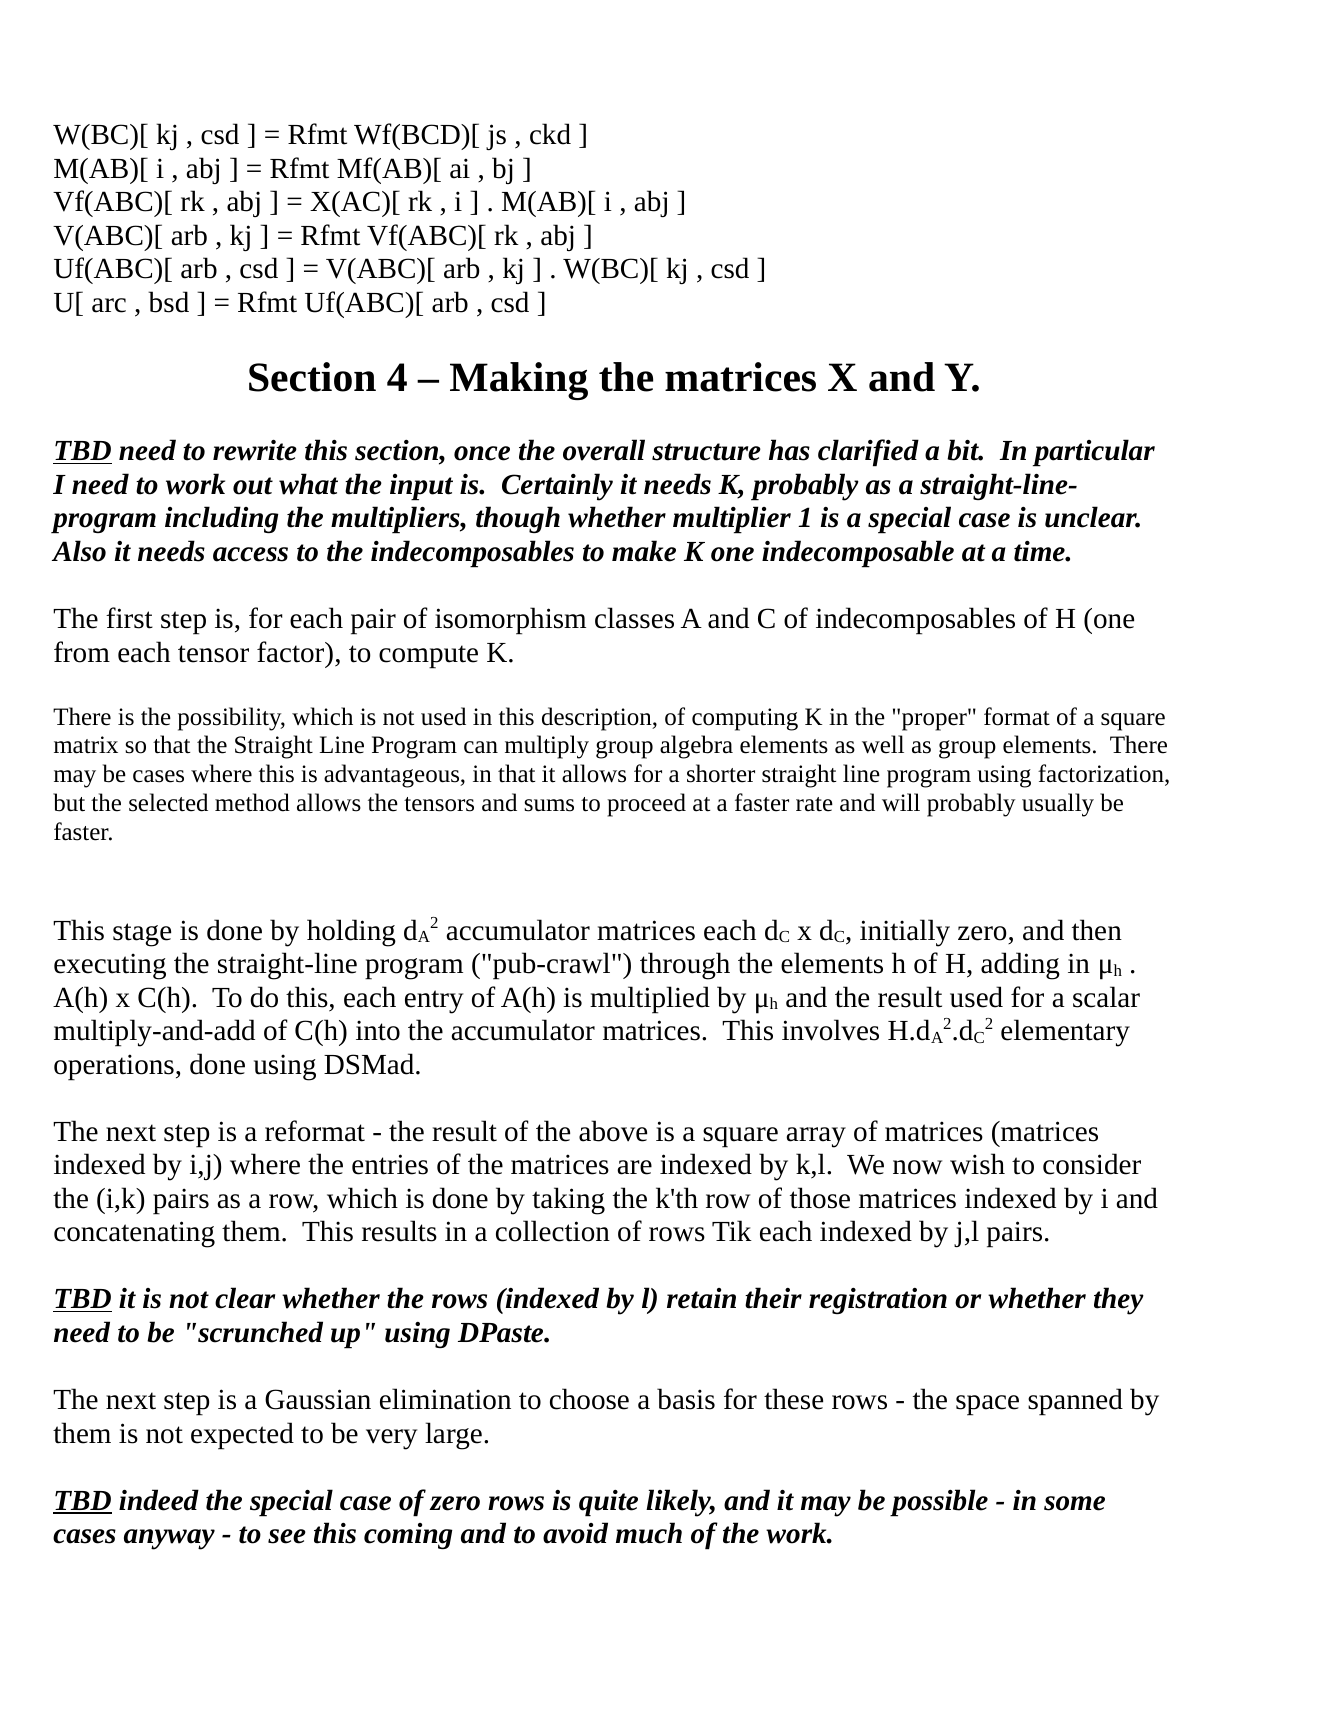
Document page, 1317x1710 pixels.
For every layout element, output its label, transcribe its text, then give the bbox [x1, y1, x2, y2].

text There is the possibility, which is not used in this description, of computing K in the "proper" format of a square matrix so that the Straight Line Program can multiply group algebra elements as well as group elements. There may be cases where this is advantageous, in that it allows for a shorter straight line program using factorization, but the selected method allows the tensors and sums to proceed at a faster rate and will probably usually be faster. [53, 702, 1174, 846]
text The next step is a Gaussian elimination to choose a basis for these rows - the space spanned by them is not expected to be very large. [53, 1382, 1174, 1449]
text M(AB)[ i , abj ] = Rfmt Mf(AB)[ ai , bj ] [53, 151, 1174, 184]
text TBD indeed the special case of zero rows is quite likely, and it may be possible - in some cases anyway - to see this coming and to avoid much of the work. [53, 1483, 1174, 1550]
text The next step is a reformat - the result of the above is a square array of matrices (matrices indexed by i,j) where the entries of the matrices are indexed by k,l. We now wish to consider the (i,k) pairs as a row, which is done by taking the k'th row of those matrices indexed by i and concatenating them. This results in a collection of rows Tik each indexed by j,l pairs. [53, 1114, 1174, 1248]
text U[ arc , bsd ] = Rfmt Uf(ABC)[ arb , csd ] [53, 285, 1174, 318]
text Section 4 – Making the matrices X and Y. [53, 352, 1174, 400]
text V(ABC)[ arb , kj ] = Rfmt Vf(ABC)[ rk , abj ] [53, 218, 1174, 251]
text This stage is done by holding dA2 accumulator matrices each dC x dC, initially zero, and then executing the straight-line program ("pub-crawl") through the elements h of H, adding in μh . A(h) x C(h). To do this, each entry of A(h) is multiplied by μh and the result used for a scalar multiply-and-add of C(h) into the accumulator matrices. This involves H.dA2.dC2 elementary operations, done using DSMad. [53, 913, 1174, 1080]
text The first step is, for each pair of isomorphism classes A and C of indecomposables of H (one from each tensor factor), to compute K. [53, 601, 1174, 668]
text Vf(ABC)[ rk , abj ] = X(AC)[ rk , i ] . M(AB)[ i , abj ] [53, 184, 1174, 218]
text TBD it is not clear whether the rows (indexed by l) retain their registration or whether they need to be "scrunched up" using DPaste. [53, 1282, 1174, 1349]
text Uf(ABC)[ arb , csd ] = V(ABC)[ arb , kj ] . W(BC)[ kj , csd ] [53, 251, 1174, 285]
text TBD need to rewrite this section, once the overall structure has clarified a bit. In particular I need to work out what the input is. Certainly it needs K, probably as a straight-line-program including the multipliers, though whether multiplier 1 is a special case is unclear. Also it needs access to the indecomposables to make K one indecomposable at a time. [53, 433, 1174, 568]
text W(BC)[ kj , csd ] = Rfmt Wf(BCD)[ js , ckd ] [53, 117, 1174, 151]
